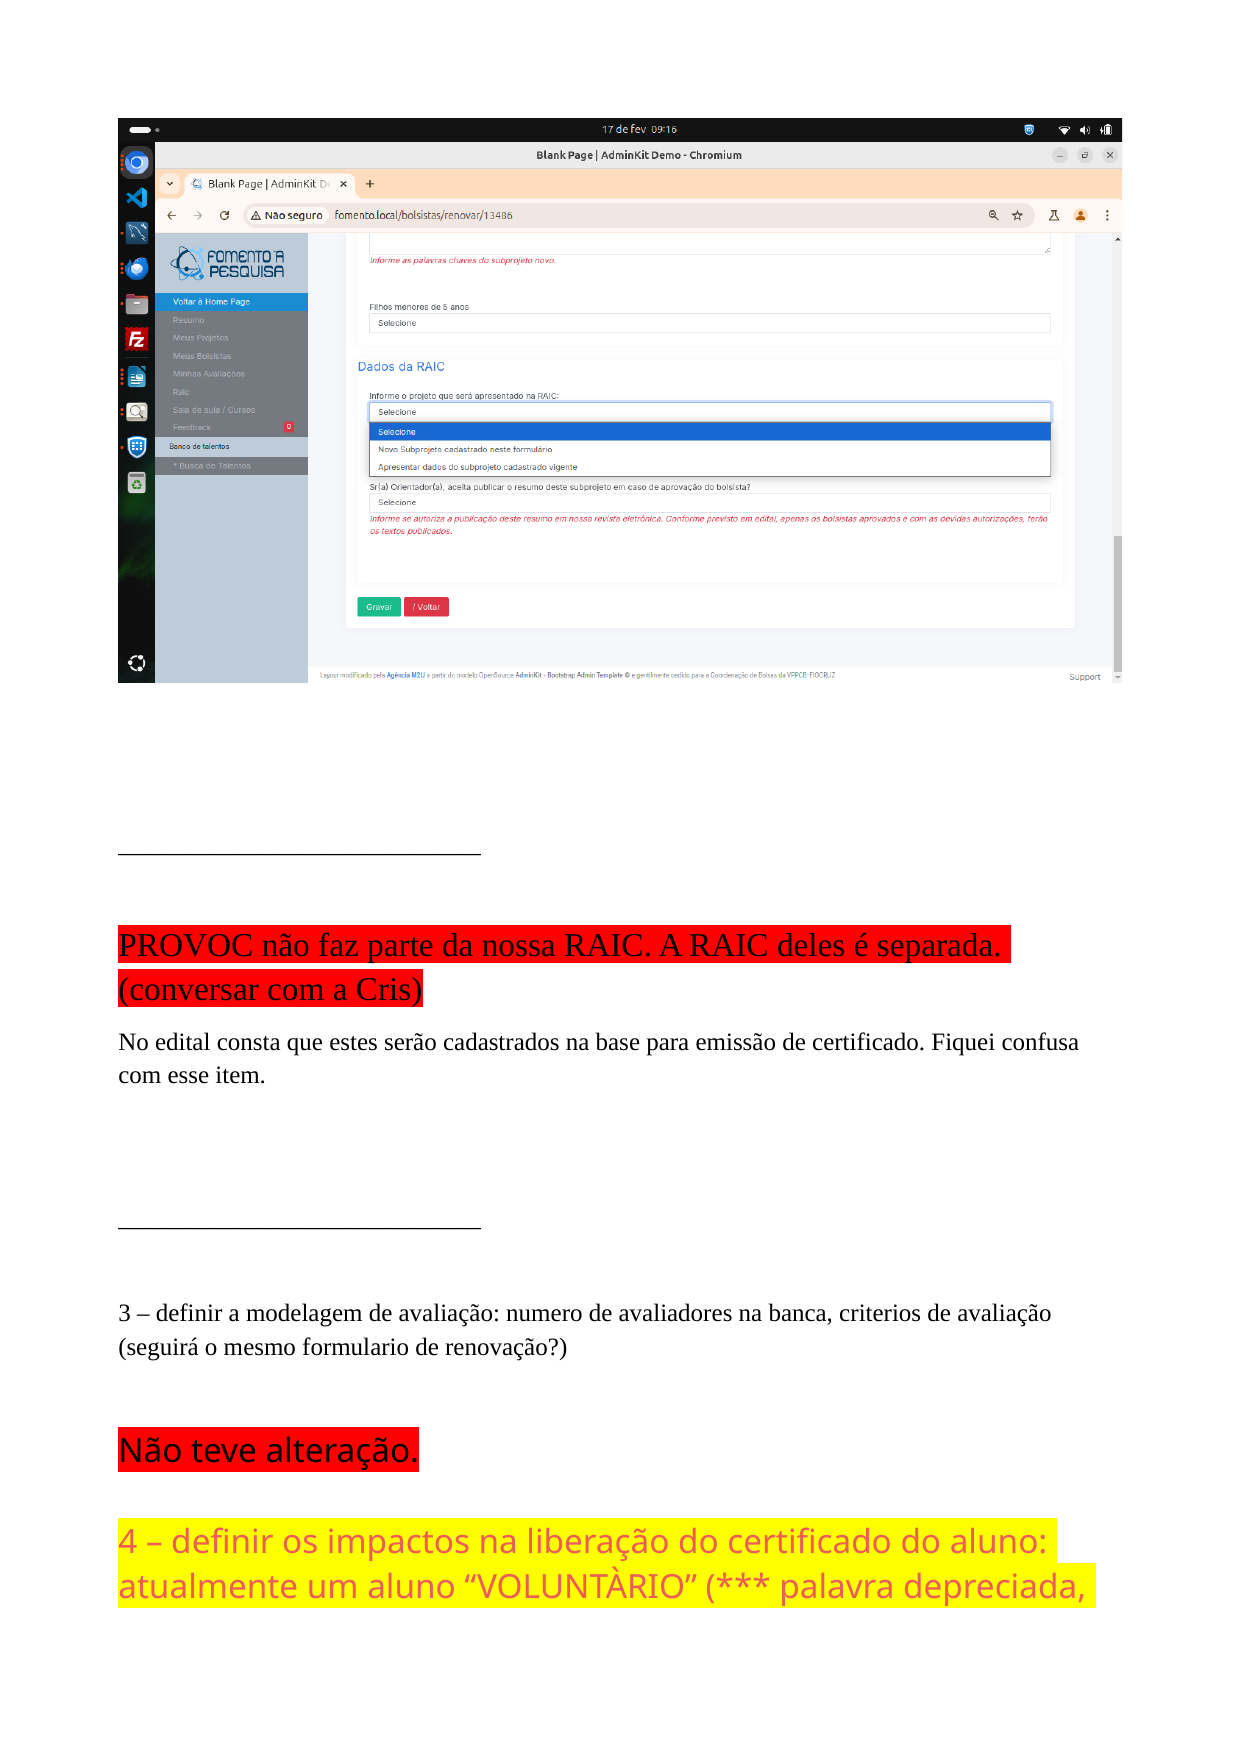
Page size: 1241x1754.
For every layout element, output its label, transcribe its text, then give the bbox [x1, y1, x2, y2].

picture [118, 118, 1123, 683]
text _____________________________ [118, 829, 1122, 858]
text 4 – definir os impactos na liberação do certificado do aluno: atualmente um aluno “VOLUNTÀRIO” (*** palavra depreciada, [118, 1518, 1122, 1608]
text No edital consta que estes serão cadastrados na base para emissão de certificado. Fiquei confusa com esse item. [118, 1027, 1122, 1089]
text Não teve alteração. [118, 1427, 1122, 1472]
text PROVOC não faz parte da nossa RAIC. A RAIC deles é separada. (conversar com a Cris) [118, 925, 1122, 1007]
text _____________________________ [118, 1203, 1122, 1232]
text 3 – definir a modelagem de avaliação: numero de avaliadores na banca, criterios de avaliação (seguirá o mesmo formulario de renovação?) [118, 1298, 1122, 1360]
